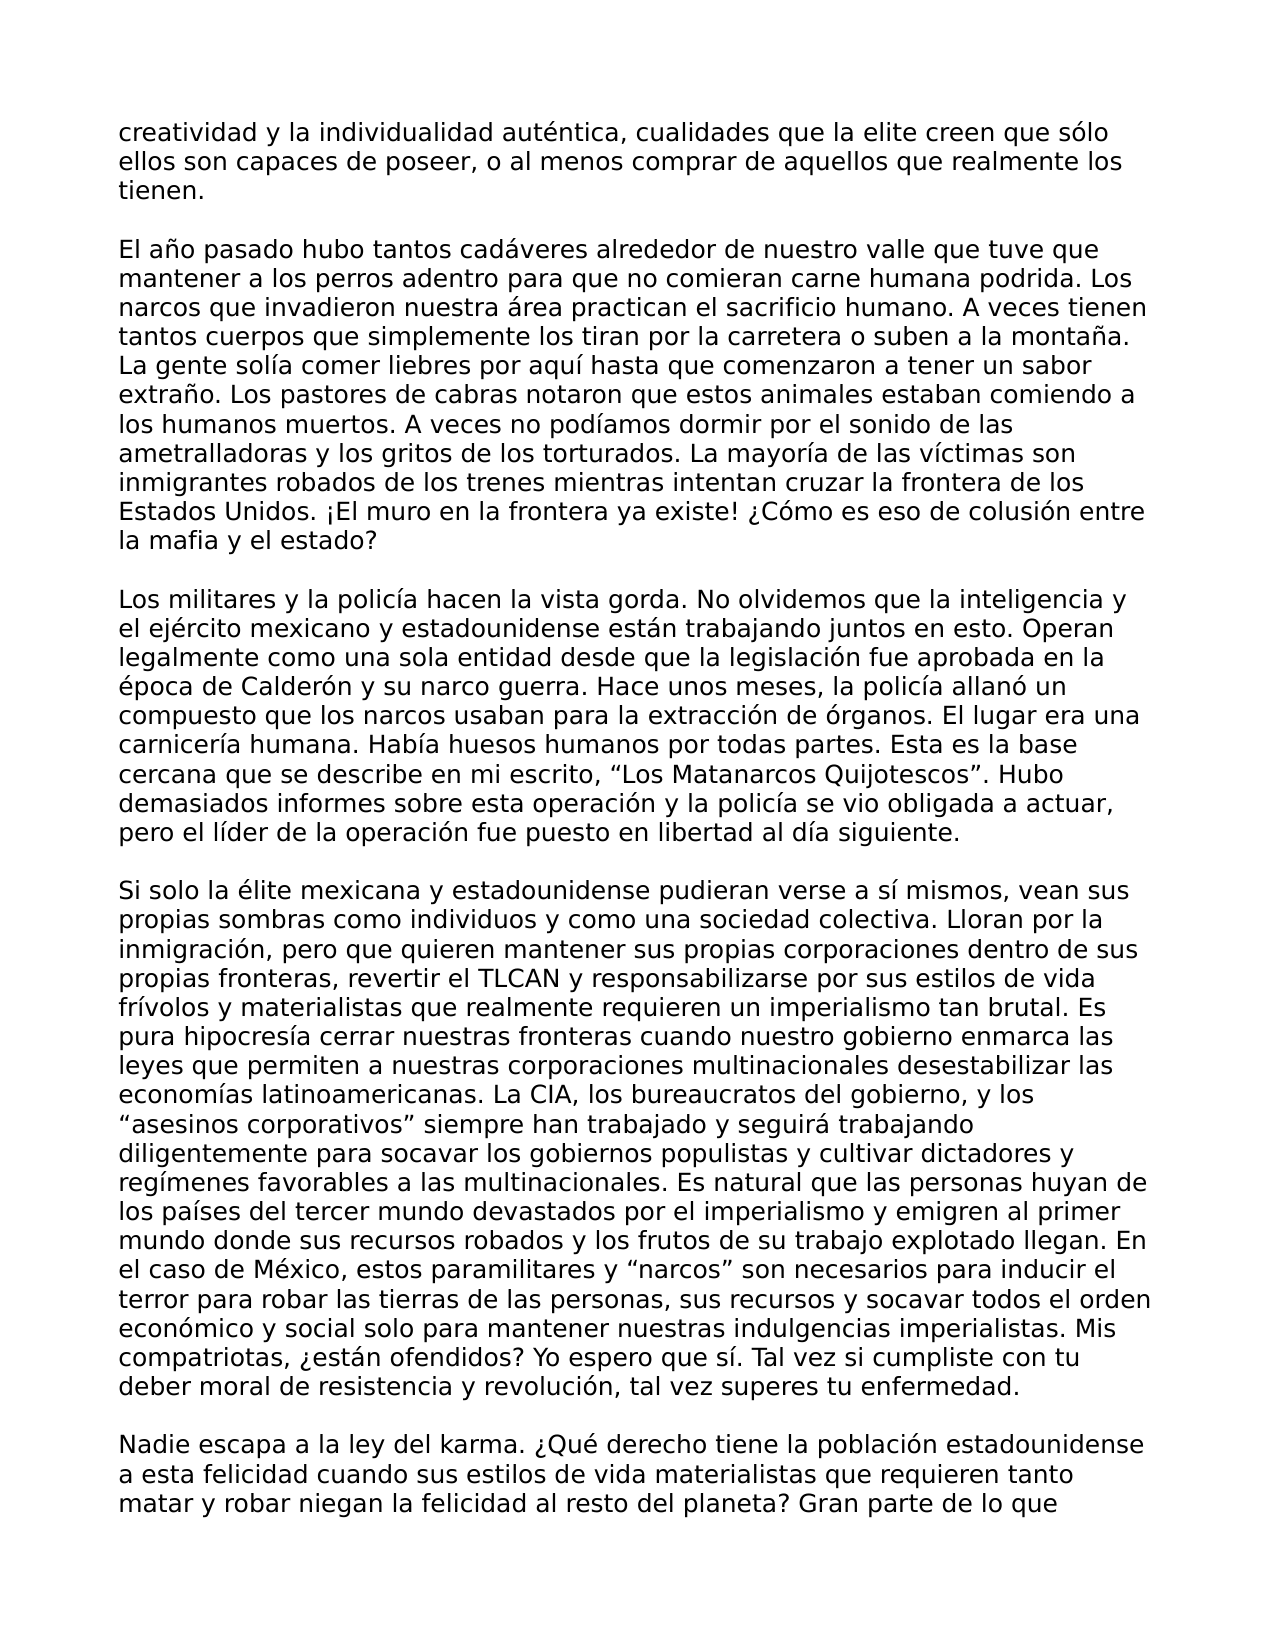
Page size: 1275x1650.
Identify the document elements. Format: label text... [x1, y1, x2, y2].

text creatividad y la individualidad auténtica, cualidades que la elite creen que sólo ellos son capaces de poseer, o al menos comprar de aquellos que realmente los tienen. El año pasado hubo tantos cadáveres alrededor de nuestro valle que tuve que mantener a los perros adentro para que no comieran carne humana podrida. Los narcos que invadieron nuestra área practican el sacrificio humano. A veces tienen tantos cuerpos que simplemente los tiran por la carretera o suben a la montaña. La gente solía comer liebres por aquí hasta que comenzaron a tener un sabor extraño. Los pastores de cabras notaron que estos animales estaban comiendo a los humanos muertos. A veces no podíamos dormir por el sonido de las ametralladoras y los gritos de los torturados. La mayoría de las víctimas son inmigrantes robados de los trenes mientras intentan cruzar la frontera de los Estados Unidos. ¡El muro en la frontera ya existe! ¿Cómo es eso de colusión entre la mafia y el estado? Los militares y la policía hacen la vista gorda. No olvidemos que la inteligencia y el ejército mexicano y estadounidense están trabajando juntos en esto. Operan legalmente como una sola entidad desde que la legislación fue aprobada en la época de Calderón y su narco guerra. Hace unos meses, la policía allanó un compuesto que los narcos usaban para la extracción de órganos. El lugar era una carnicería humana. Había huesos humanos por todas partes. Esta es la base cercana que se describe en mi escrito, “Los Matanarcos Quijotescos”. Hubo demasiados informes sobre esta operación y la policía se vio obligada a actuar, pero el líder de la operación fue puesto en libertad al día siguiente. Si solo la élite mexicana y estadounidense pudieran verse a sí mismos, vean sus propias sombras como individuos y como una sociedad colectiva. Lloran por la inmigración, pero que quieren mantener sus propias corporaciones dentro de sus propias fronteras, revertir el TLCAN y responsabilizarse por sus estilos de vida frívolos y materialistas que realmente requieren un imperialismo tan brutal. Es pura hipocresía cerrar nuestras fronteras cuando nuestro gobierno enmarca las leyes que permiten a nuestras corporaciones multinacionales desestabilizar las economías latinoamericanas. La CIA, los bureaucratos del gobierno, y los “asesinos corporativos” siempre han trabajado y seguirá trabajando diligentemente para socavar los gobiernos populistas y cultivar dictadores y regímenes favorables a las multinacionales. Es natural que las personas huyan de los países del tercer mundo devastados por el imperialismo y emigren al primer mundo donde sus recursos robados y los frutos de su trabajo explotado llegan. En el caso de México, estos paramilitares y “narcos” son necesarios para inducir el terror para robar las tierras de las personas, sus recursos y socavar todos el orden económico y social solo para mantener nuestras indulgencias imperialistas. Mis compatriotas, ¿están ofendidos? Yo espero que sí. Tal vez si cumpliste con tu deber moral de resistencia y revolución, tal vez superes tu enfermedad. Nadie escapa a la ley del karma. ¿Qué derecho tiene la población estadounidense a esta felicidad cuando sus estilos de vida materialistas que requieren tanto matar y robar niegan la felicidad al resto del planeta? Gran parte de lo que [118, 118, 1157, 1518]
